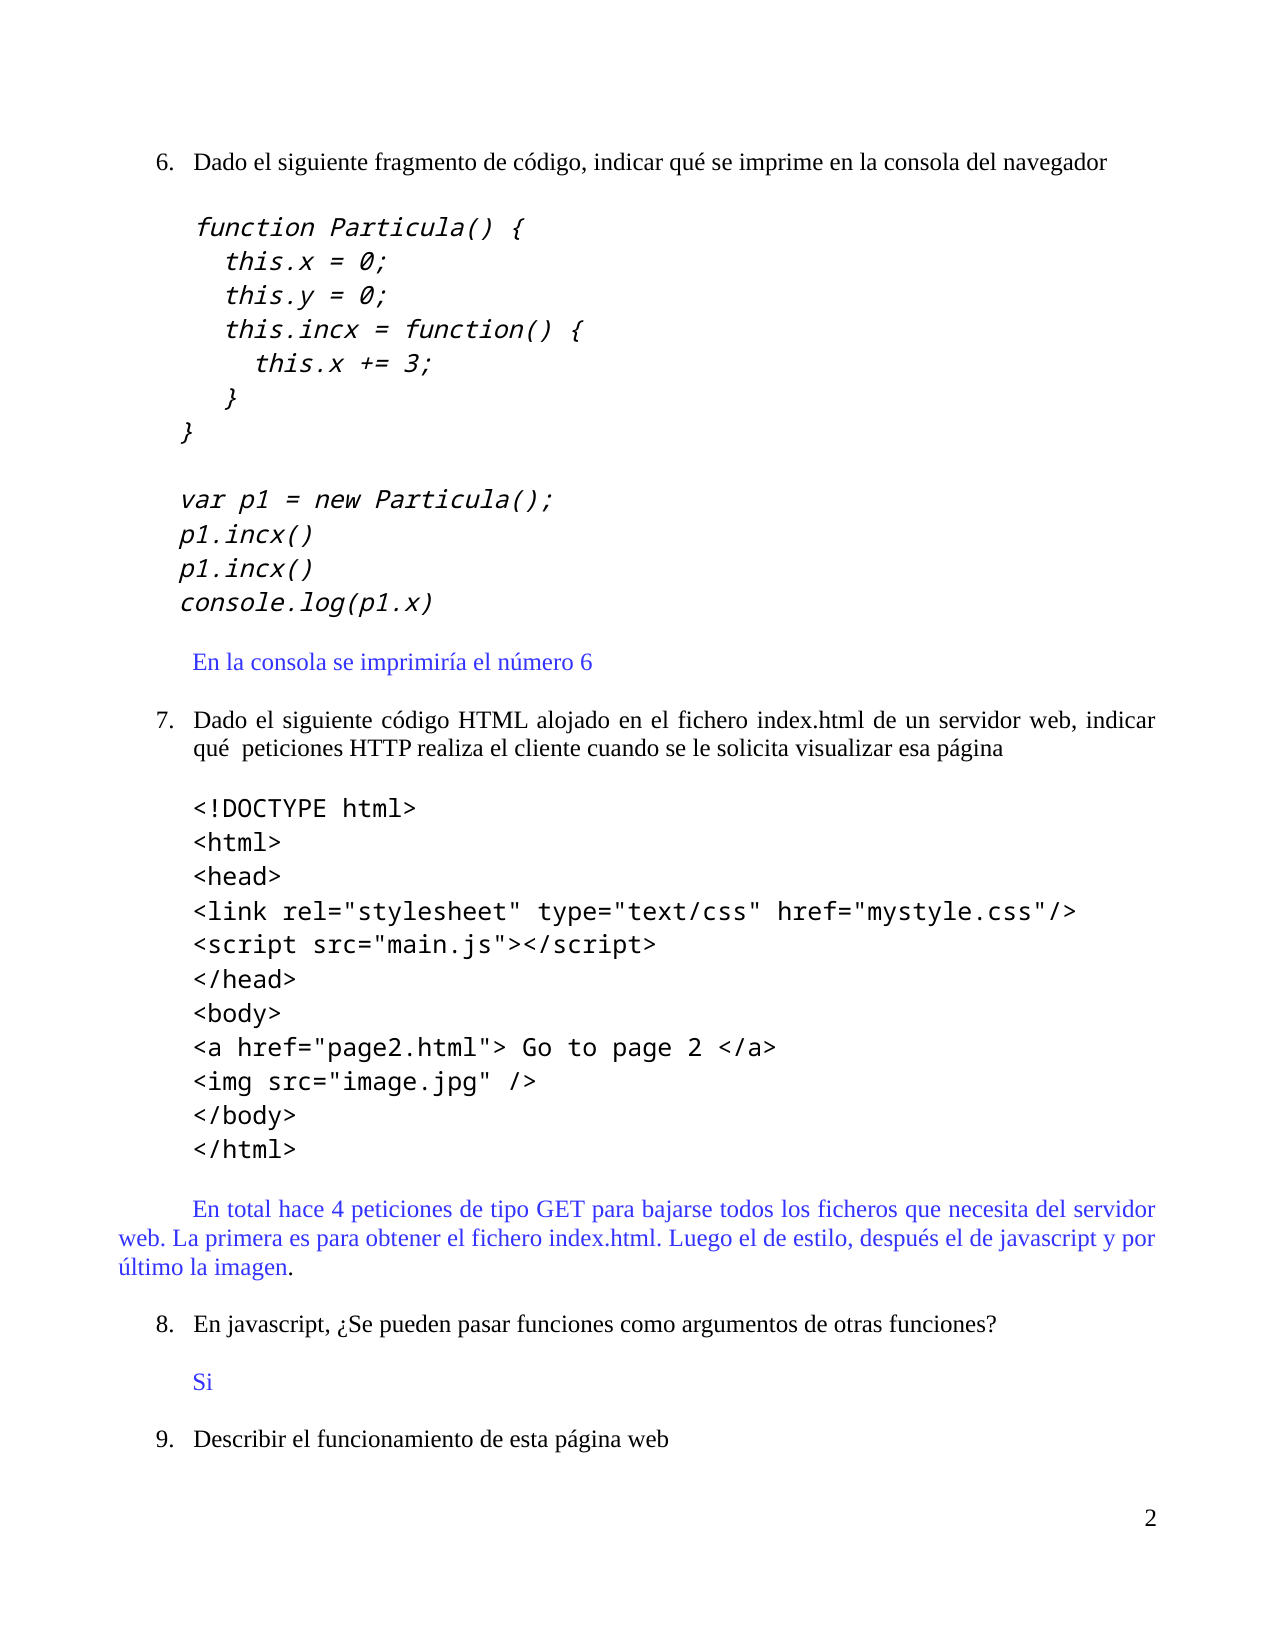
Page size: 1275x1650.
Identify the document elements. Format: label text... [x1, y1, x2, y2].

text p1.incx() [118, 516, 1157, 550]
text <head> [118, 859, 1157, 893]
list Dado el siguiente código HTML alojado en el fichero index.html de un servidor web, indicar qué peticiones HTTP realiza el cliente cuando se le solicita visualizar esa página [156, 705, 1157, 762]
text this.x += 3; [118, 346, 1157, 380]
text <script src="main.js"></script> [118, 927, 1157, 961]
list Describir el funcionamiento de esta página web [156, 1424, 1157, 1453]
text <img src="image.jpg" /> [118, 1063, 1157, 1097]
list En javascript, ¿Se pueden pasar funciones como argumentos de otras funciones? [156, 1309, 1157, 1338]
text </body> [118, 1097, 1157, 1132]
text <!DOCTYPE html> [118, 791, 1157, 825]
text <a href="page2.html"> Go to page 2 </a> [118, 1029, 1157, 1063]
text En la consola se imprimiría el número 6 [118, 647, 1157, 676]
text <html> [118, 825, 1157, 859]
text Si [118, 1367, 1157, 1396]
text this.y = 0; [118, 278, 1157, 312]
text <body> [118, 995, 1157, 1029]
text <link rel="stylesheet" type="text/css" href="mystyle.css"/> [118, 893, 1157, 927]
text En total hace 4 peticiones de tipo GET para bajarse todos los ficheros que necesita del servidor web. La primera es para obtener el fichero index.html. Luego el de estilo, después el de javascript y por último la imagen. [118, 1194, 1157, 1281]
text var p1 = new Particula(); [118, 482, 1157, 516]
text this.incx = function() { [118, 312, 1157, 346]
list Dado el siguiente fragmento de código, indicar qué se imprime en la consola del navegador [156, 147, 1157, 176]
list function Particula() { [156, 210, 1157, 244]
text console.log(p1.x) [118, 584, 1157, 618]
text } [118, 414, 1157, 448]
text this.x = 0; [118, 244, 1157, 278]
text </html> [118, 1132, 1157, 1166]
text </head> [118, 961, 1157, 995]
text p1.incx() [118, 550, 1157, 584]
text } [118, 380, 1157, 414]
